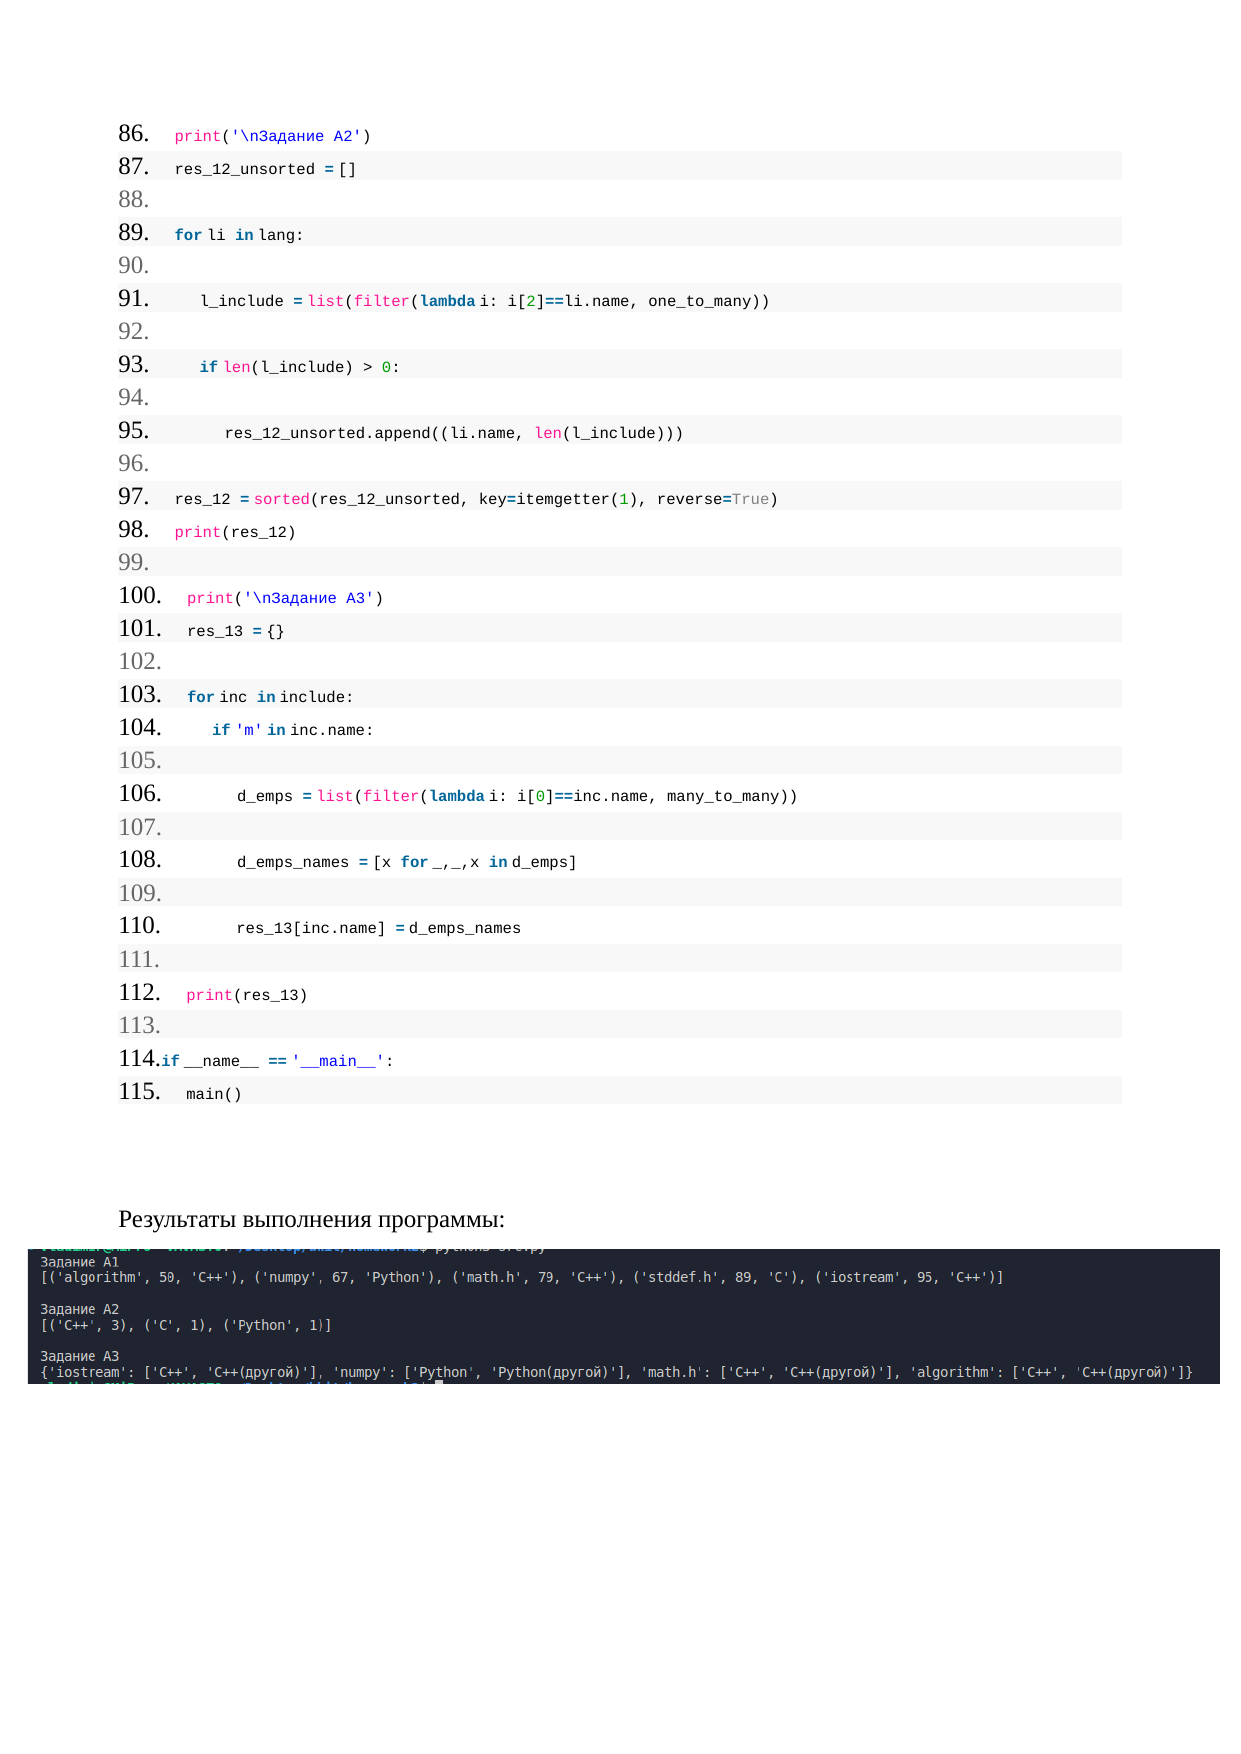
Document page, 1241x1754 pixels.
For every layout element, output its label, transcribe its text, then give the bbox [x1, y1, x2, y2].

list for li in lang: [118, 217, 1122, 246]
list print('\nЗадание А3') [118, 580, 1122, 609]
list d_emps_names = [x for _,_,x in d_emps] [118, 844, 1122, 873]
list res_12_unsorted.append((li.name, len(l_include))) [118, 415, 1122, 444]
list if len(l_include) > 0: [118, 349, 1122, 378]
list d_emps = list(filter(lambda i: i[0]==inc.name, many_to_many)) [118, 778, 1122, 807]
list for inc in include: [118, 679, 1122, 708]
list l_include = list(filter(lambda i: i[2]==li.name, one_to_many)) [118, 283, 1122, 312]
list res_12 = sorted(res_12_unsorted, key=itemgetter(1), reverse=True) [118, 481, 1122, 510]
list if __name__ == '__main__': [118, 1043, 1122, 1071]
picture [27, 1371, 1220, 1384]
list if 'm' in inc.name: [118, 712, 1122, 741]
list res_13 = {} [118, 613, 1122, 642]
list print(res_13) [118, 977, 1122, 1005]
list res_13[inc.name] = d_emps_names [118, 911, 1122, 939]
list print('\nЗадание А2') [118, 118, 1122, 147]
list main() [118, 1076, 1122, 1104]
list res_12_unsorted = [] [118, 151, 1122, 180]
list print(res_12) [118, 514, 1122, 543]
text Результаты выполнения программы: [118, 1204, 1122, 1233]
